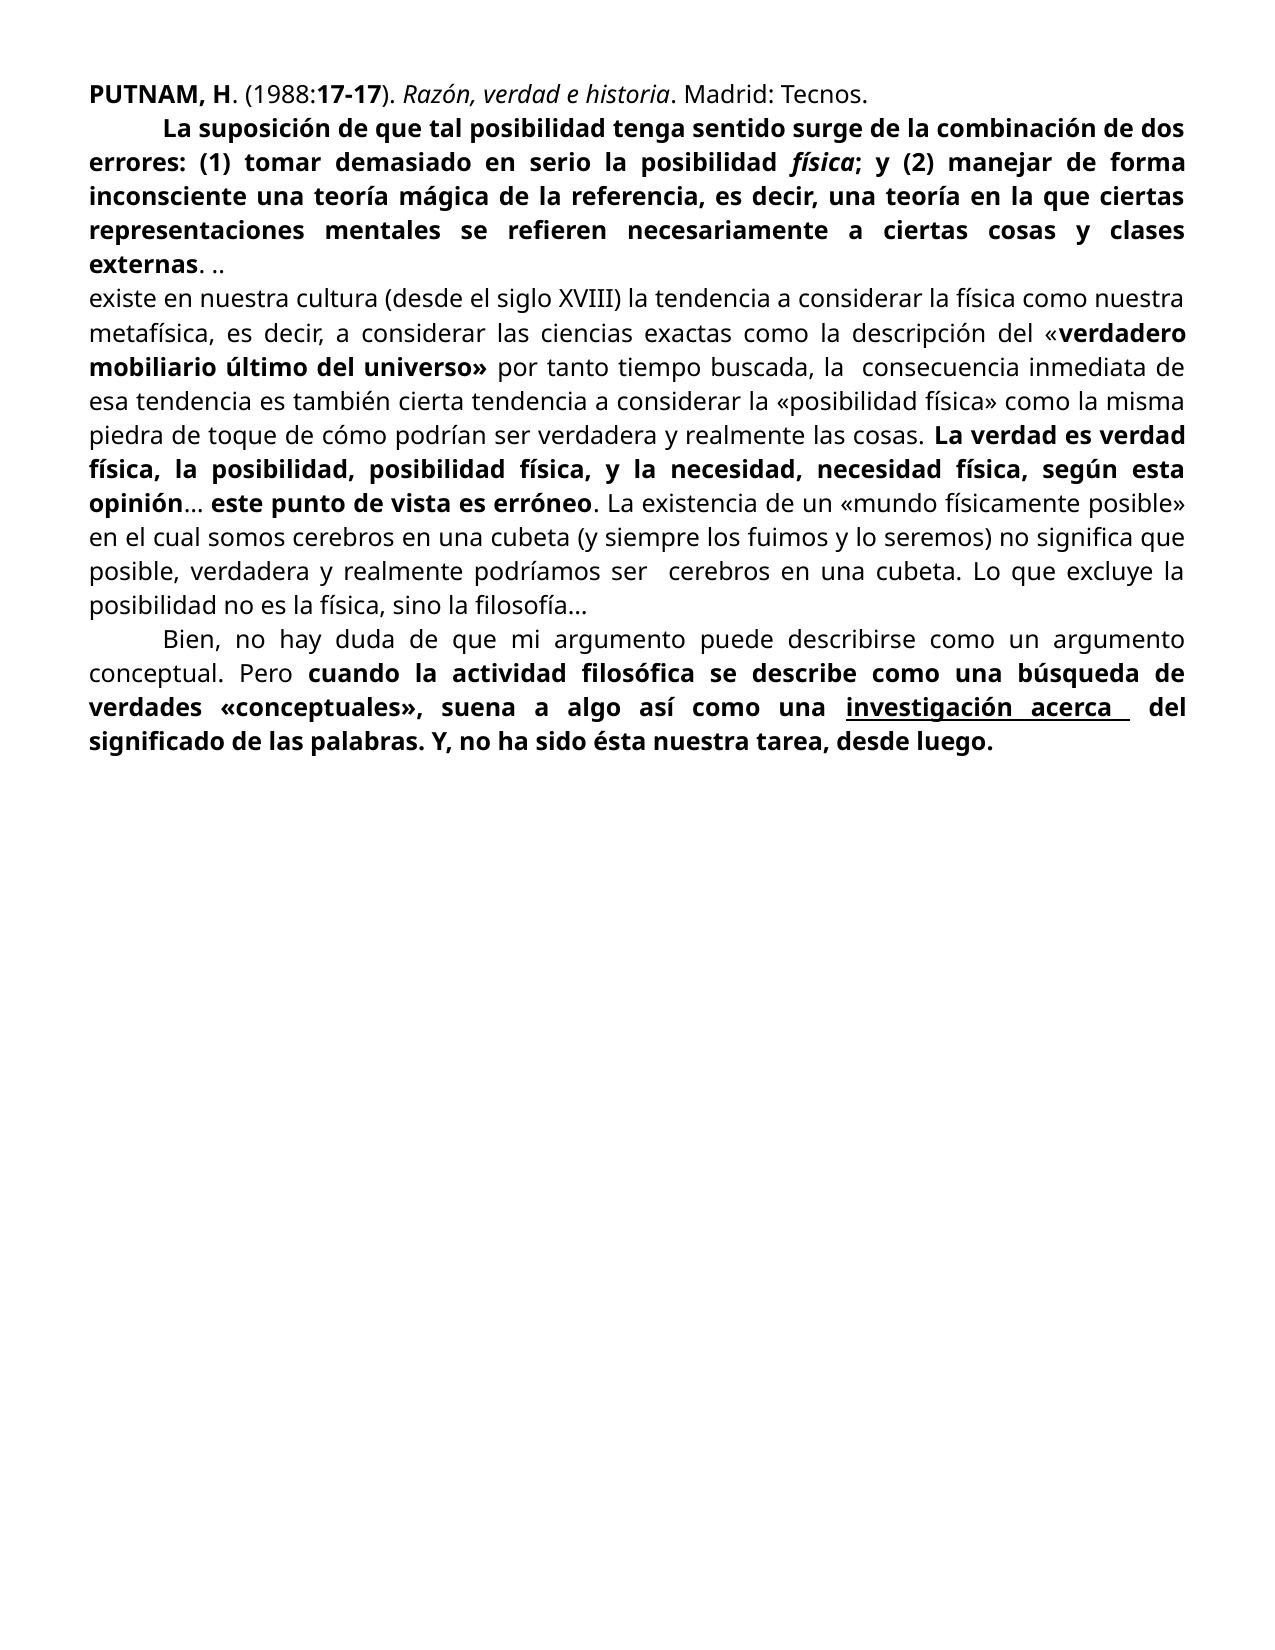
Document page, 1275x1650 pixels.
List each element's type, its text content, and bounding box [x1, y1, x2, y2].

text La suposición de que tal posibilidad tenga sentido surge de la combinación de dos errores: (1) tomar demasiado en serio la posibilidad física; y (2) manejar de forma inconsciente una teoría mágica de la referencia, es decir, una teoría en la que ciertas representaciones mentales se refieren necesariamente a ciertas cosas y clases externas. .. [88, 111, 1186, 281]
text existe en nuestra cultura (desde el siglo XVIII) la tendencia a considerar la física como nuestra metafísica, es decir, a considerar las ciencias exactas como la descripción del «verdadero mobiliario último del universo» por tanto tiempo buscada, la consecuencia inmediata de esa tendencia es también cierta tendencia a considerar la «posibilidad física» como la misma piedra de toque de cómo podrían ser verdadera y realmente las cosas. La verdad es verdad física, la posibilidad, posibilidad física, y la necesidad, necesidad física, según esta opinión… este punto de vista es erróneo. La existencia de un «mundo físicamente posible» en el cual somos cerebros en una cubeta (y siempre los fuimos y lo seremos) no significa que posible, verdadera y realmente podríamos ser cerebros en una cubeta. Lo que excluye la posibilidad no es la física, sino la filosofía… [88, 281, 1186, 622]
text PUTNAM, H. (1988:17-17). Razón, verdad e historia. Madrid: Tecnos. [88, 77, 1186, 111]
text Bien, no hay duda de que mi argumento puede describirse como un argumento conceptual. Pero cuando la actividad filosófica se describe como una búsqueda de verdades «conceptuales», suena a algo así como una investigación acerca del significado de las palabras. Y, no ha sido ésta nuestra tarea, desde luego. [88, 622, 1186, 758]
